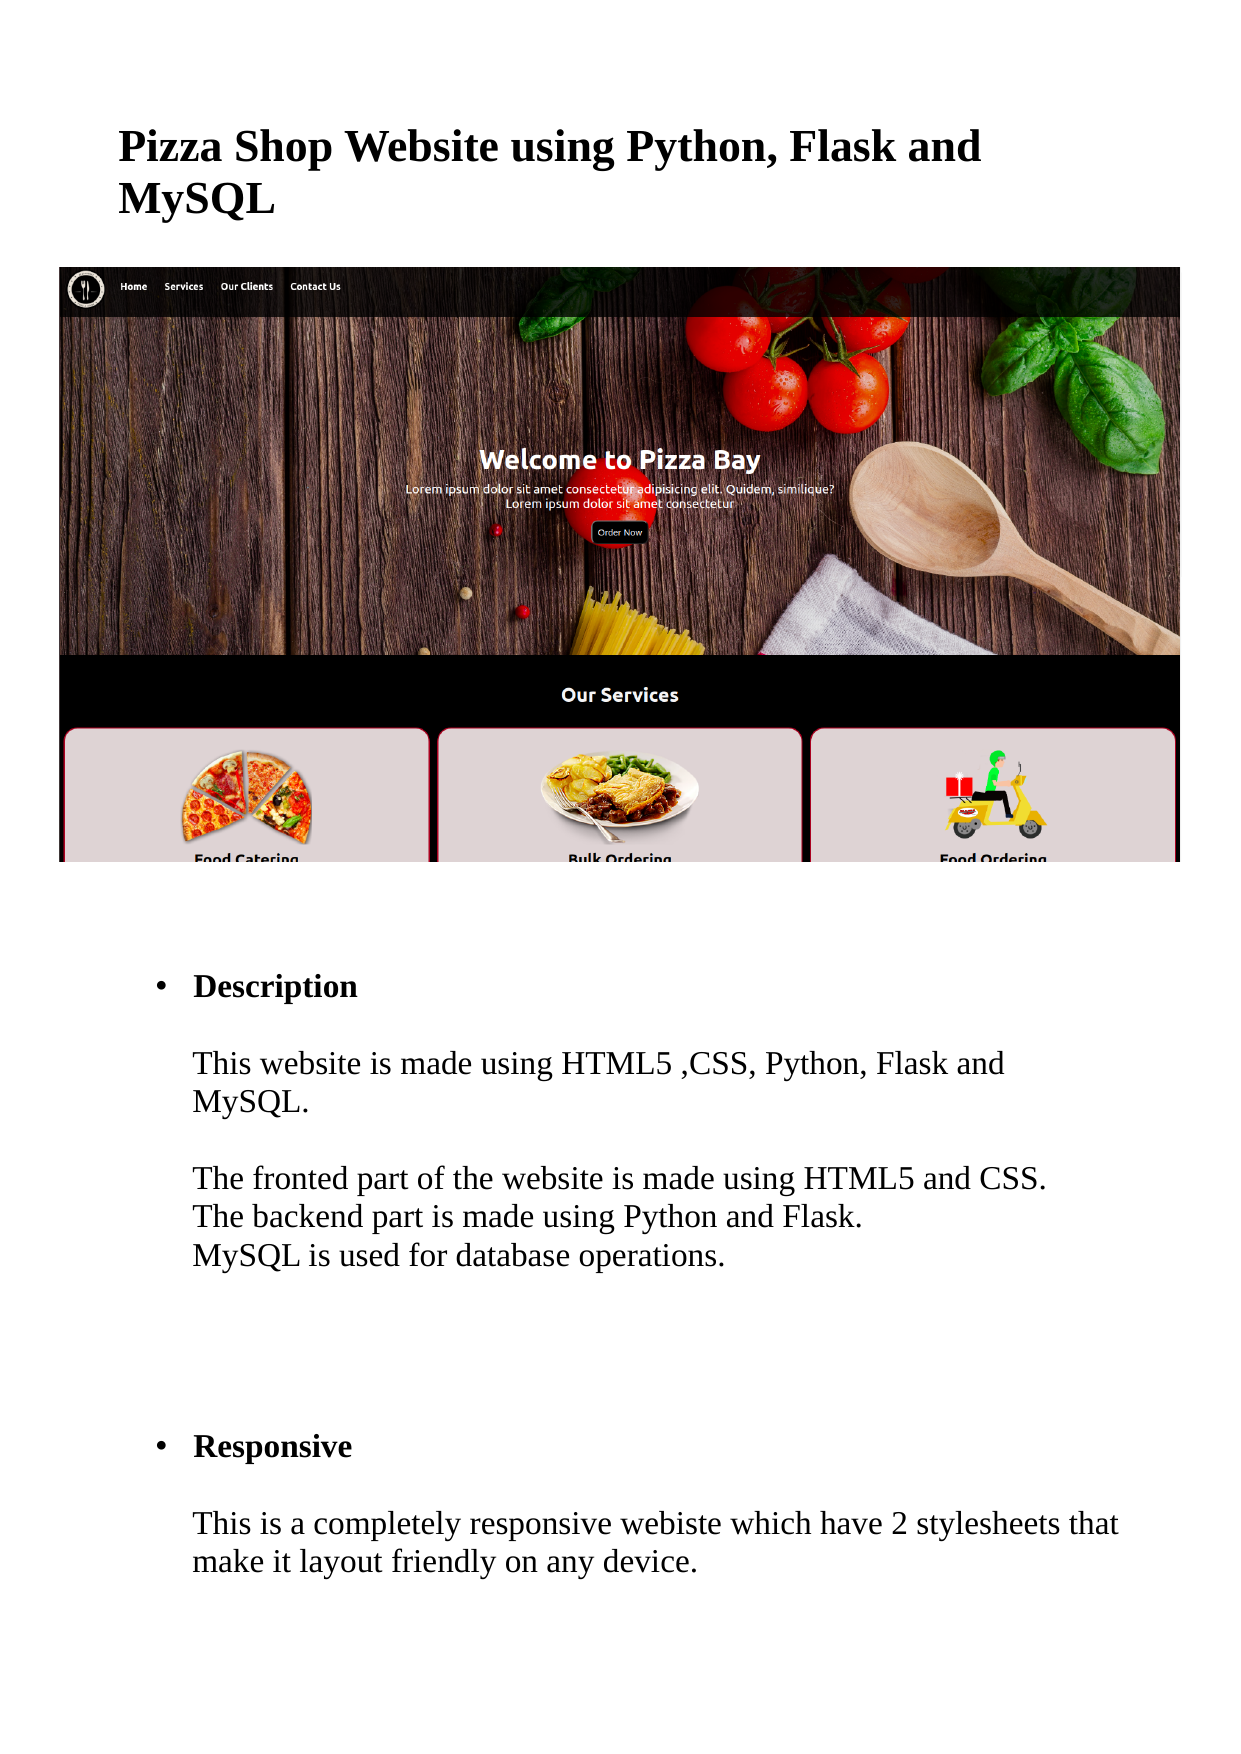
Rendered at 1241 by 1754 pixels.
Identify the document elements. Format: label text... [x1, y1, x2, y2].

text The fronted part of the website is made using HTML5 and CSS. [118, 1158, 1122, 1197]
text Pizza Shop Website using Python, Flask and MySQL [118, 118, 1122, 223]
text This is a completely responsive webiste which have 2 stylesheets that make it layout friendly on any device. [118, 1503, 1122, 1580]
picture [59, 267, 1182, 862]
list Responsive [156, 1427, 1122, 1465]
text MySQL is used for database operations. [118, 1235, 1122, 1273]
text This website is made using HTML5 ,CSS, Python, Flask and MySQL. [118, 1043, 1122, 1120]
text The backend part is made using Python and Flask. [118, 1197, 1122, 1235]
list Description [156, 967, 1122, 1005]
